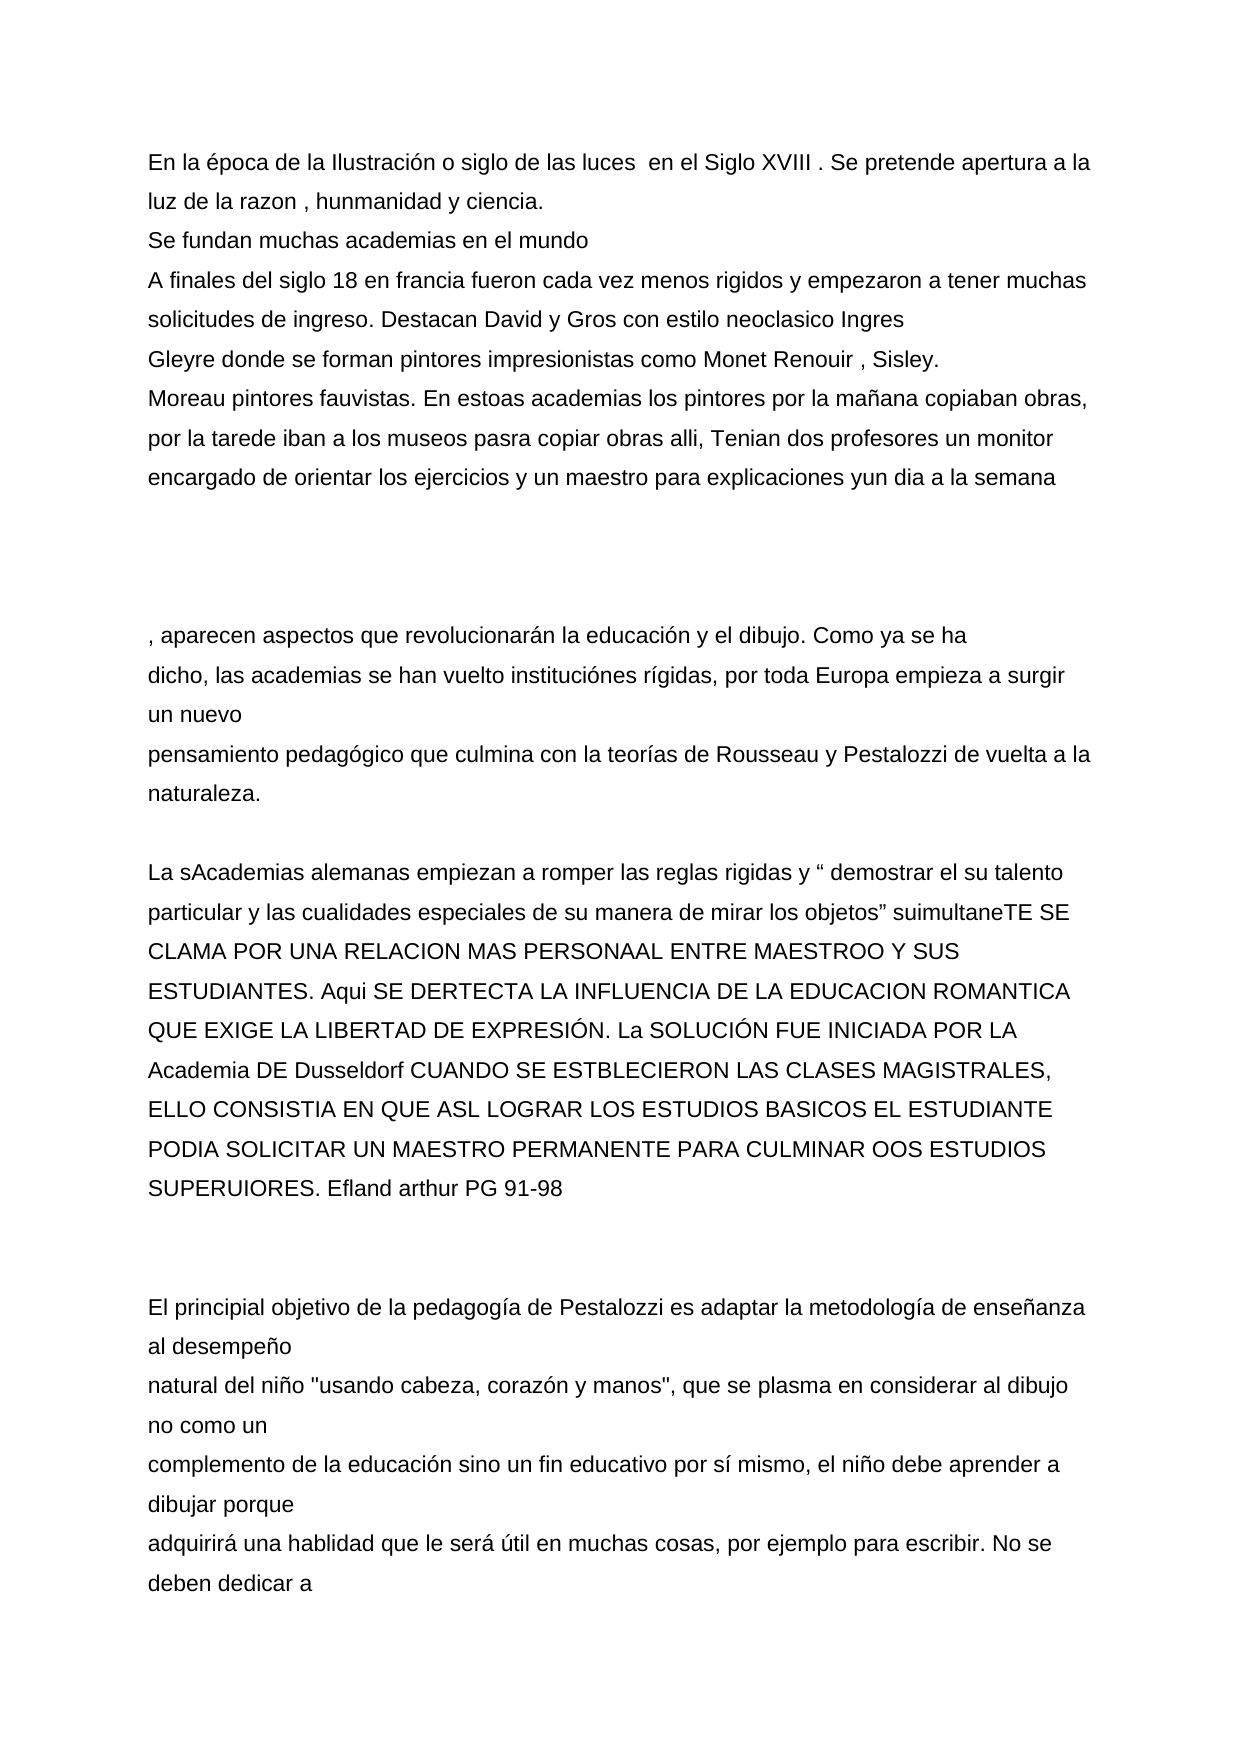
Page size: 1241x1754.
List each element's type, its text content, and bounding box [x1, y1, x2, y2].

text pensamiento pedagógico que culmina con la teorías de Rousseau y Pestalozzi de vuelta a la naturaleza. [148, 741, 1093, 807]
text Se fundan muchas academias en el mundo [148, 227, 1093, 254]
text dicho, las academias se han vuelto instituciónes rígidas, por toda Europa empieza a surgir un nuevo [148, 662, 1093, 728]
text adquirirá una hablidad que le será útil en muchas cosas, por ejemplo para escribir. No se deben dedicar a [148, 1530, 1093, 1596]
text Moreau pintores fauvistas. En estoas academias los pintores por la mañana copiaban obras, por la tarede iban a los museos pasra copiar obras alli, Tenian dos profesores un monitor encargado de orientar los ejercicios y un maestro para explicaciones yun dia a la semana [148, 385, 1093, 491]
text A finales del siglo 18 en francia fueron cada vez menos rigidos y empezaron a tener muchas solicitudes de ingreso. Destacan David y Gros con estilo neoclasico Ingres [148, 267, 1093, 333]
text natural del niño "usando cabeza, corazón y manos", que se plasma en considerar al dibujo no como un [148, 1372, 1093, 1438]
text La sAcademias alemanas empiezan a romper las reglas rigidas y “ demostrar el su talento particular y las cualidades especiales de su manera de mirar los objetos” suimultaneTE SE CLAMA POR UNA RELACION MAS PERSONAAL ENTRE MAESTROO Y SUS ESTUDIANTES. Aqui SE DERTECTA LA INFLUENCIA DE LA EDUCACION ROMANTICA QUE EXIGE LA LIBERTAD DE EXPRESIÓN. La SOLUCIÓN FUE INICIADA POR LA Academia DE Dusseldorf CUANDO SE ESTBLECIERON LAS CLASES MAGISTRALES, ELLO CONSISTIA EN QUE ASL LOGRAR LOS ESTUDIOS BASICOS EL ESTUDIANTE PODIA SOLICITAR UN MAESTRO PERMANENTE PARA CULMINAR OOS ESTUDIOS SUPERUIORES. Efland arthur PG 91-98 [148, 859, 1093, 1201]
text Gleyre donde se forman pintores impresionistas como Monet Renouir , Sisley. [148, 346, 1093, 372]
text , aparecen aspectos que revolucionarán la educación y el dibujo. Como ya se ha [148, 622, 1093, 649]
text El principial objetivo de la pedagogía de Pestalozzi es adaptar la metodología de enseñanza al desempeño [148, 1293, 1093, 1359]
text En la época de la Ilustración o siglo de las luces en el Siglo XVIII . Se pretende apertura a la luz de la razon , hunmanidad y ciencia. [148, 148, 1093, 214]
text complemento de la educación sino un fin educativo por sí mismo, el niño debe aprender a dibujar porque [148, 1451, 1093, 1517]
